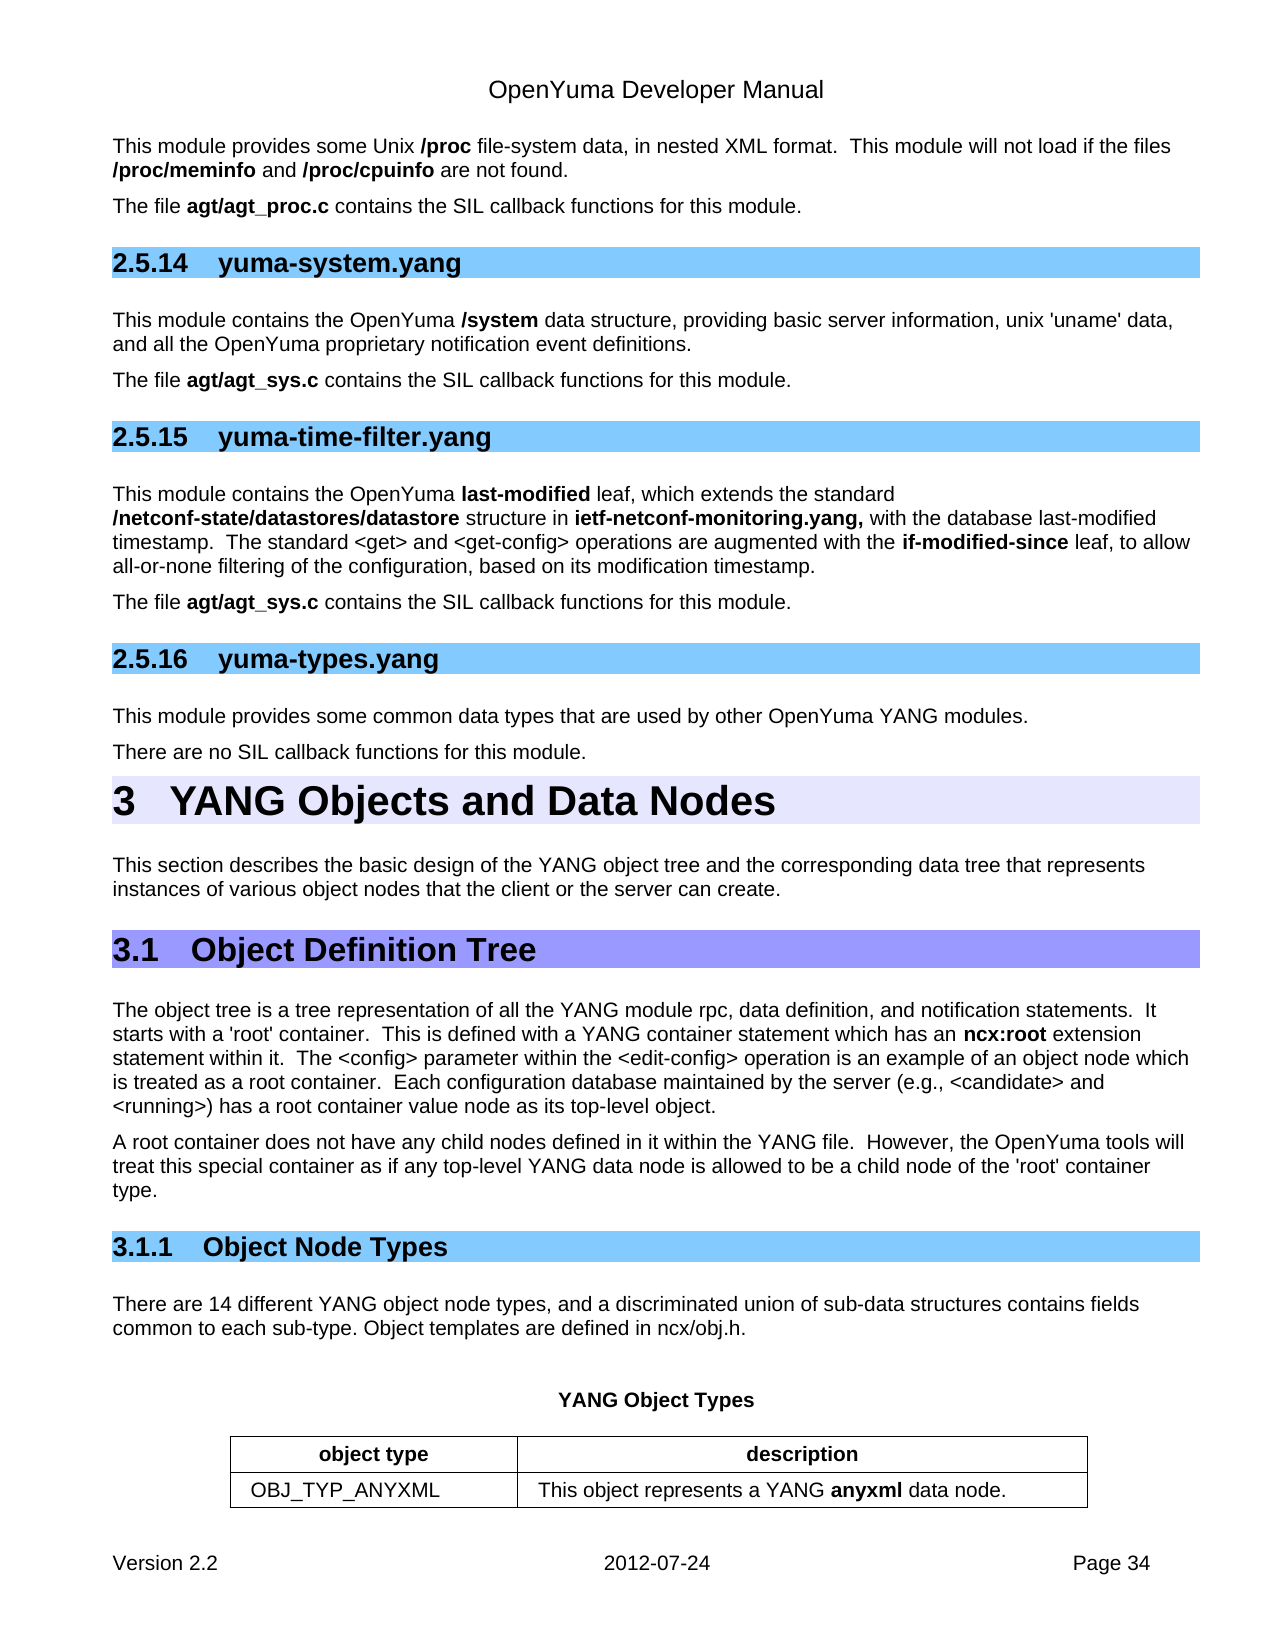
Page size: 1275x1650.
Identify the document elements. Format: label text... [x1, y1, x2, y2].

subtitle YANG Object Types [127, 1388, 1185, 1412]
subtitle Object Definition Tree [112, 930, 1200, 968]
table_header object type [231, 1437, 517, 1472]
subtitle yuma-types.yang [112, 643, 1200, 674]
table_cell This object represents a YANG anyxml data node. [518, 1473, 1087, 1507]
text The file agt/agt_sys.c contains the SIL callback functions for this module. [112, 590, 1200, 614]
subtitle YANG Objects and Data Nodes [112, 776, 1200, 824]
text This module provides some Unix /proc file-system data, in nested XML format. This module will not load if the files /proc/meminfo and /proc/cpuinfo are not found. [112, 134, 1200, 182]
text The object tree is a tree representation of all the YANG module rpc, data definition, and notification statements. It starts with a 'root' container. This is defined with a YANG container statement which has an ncx:root extension statement within it. The <config> parameter within the <edit-config> operation is an example of an object node which is treated as a root container. Each configuration database maintained by the server (e.g., <candidate> and <running>) has a root container value node as its top-level object. [112, 998, 1200, 1117]
text This module contains the OpenYuma /system data structure, providing basic server information, unix 'uname' data, and all the OpenYuma proprietary notification event definitions. [112, 308, 1200, 356]
text This module contains the OpenYuma last-modified leaf, which extends the standard /netconf-state/datastores/datastore structure in ietf-netconf-monitoring.yang, with the database last-modified timestamp. The standard <get> and <get-config> operations are augmented with the if-modified-since leaf, to allow all-or-none filtering of the configuration, based on its modification timestamp. [112, 482, 1200, 577]
text There are 14 different YANG object node types, and a discriminated union of sub-data structures contains fields common to each sub-type. Object templates are defined in ncx/obj.h. [112, 1291, 1200, 1339]
table_cell OBJ_TYP_ANYXML [231, 1473, 517, 1507]
text This section describes the basic design of the YANG object tree and the corresponding data tree that represents instances of various object nodes that the client or the server can create. [112, 853, 1200, 901]
text There are no SIL callback functions for this module. [112, 740, 1200, 764]
text The file agt/agt_proc.c contains the SIL callback functions for this module. [112, 194, 1200, 218]
text The file agt/agt_sys.c contains the SIL callback functions for this module. [112, 368, 1200, 392]
subtitle yuma-system.yang [112, 247, 1200, 278]
text A root container does not have any child nodes defined in it within the YANG file. However, the OpenYuma tools will treat this special container as if any top-level YANG data node is allowed to be a child node of the 'root' container type. [112, 1130, 1200, 1202]
subtitle Object Node Types [112, 1231, 1200, 1262]
table_header description [518, 1437, 1087, 1472]
subtitle yuma-time-filter.yang [112, 421, 1200, 452]
text This module provides some common data types that are used by other OpenYuma YANG modules. [112, 703, 1200, 727]
